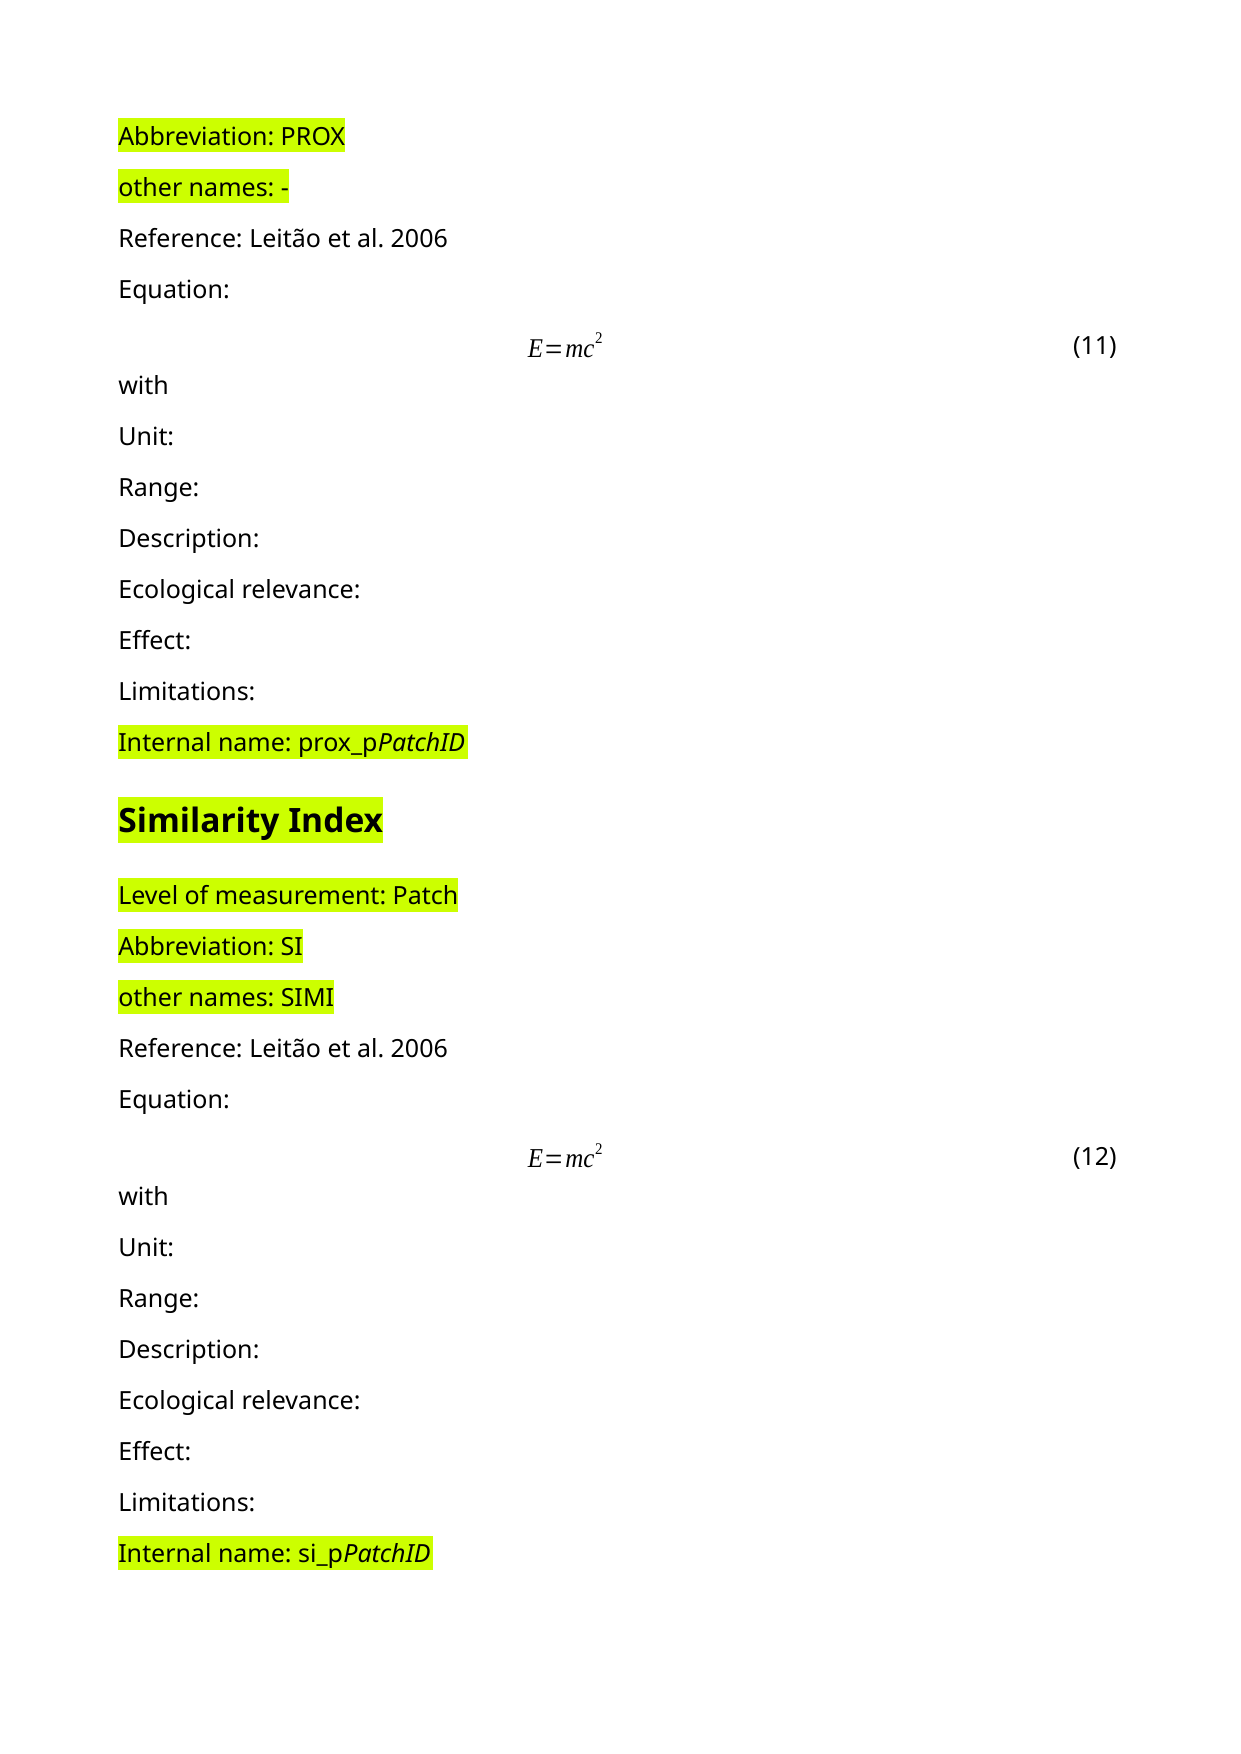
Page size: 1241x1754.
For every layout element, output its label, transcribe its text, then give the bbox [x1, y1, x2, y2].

text Limitations: [118, 674, 1122, 708]
text Unit: [118, 419, 1122, 453]
text with [118, 1179, 1122, 1213]
text other names: - [118, 169, 1122, 203]
text Range: [118, 470, 1122, 504]
subtitle Similarity Index [118, 797, 1122, 843]
text Description: [118, 521, 1122, 555]
text Reference: Leitão et al. 2006 [118, 1031, 1122, 1065]
text Range: [118, 1281, 1122, 1315]
text Ecological relevance: [118, 572, 1122, 606]
table_header (11) [1010, 322, 1122, 368]
table_header (12) [1010, 1133, 1122, 1179]
text Abbreviation: SI [118, 929, 1122, 963]
text Reference: Leitão et al. 2006 [118, 220, 1122, 254]
text Internal name: prox_pPatchID [118, 725, 1122, 759]
text Effect: [118, 1434, 1122, 1468]
text Effect: [118, 623, 1122, 657]
table_header [118, 322, 1010, 368]
text Unit: [118, 1230, 1122, 1264]
text with [118, 368, 1122, 402]
text Internal name: si_pPatchID [118, 1536, 1122, 1570]
text Limitations: [118, 1485, 1122, 1519]
text Ecological relevance: [118, 1383, 1122, 1417]
text Abbreviation: PROX [118, 118, 1122, 152]
text Equation: [118, 271, 1122, 305]
table_header [118, 1133, 1010, 1179]
text Description: [118, 1332, 1122, 1366]
text other names: SIMI [118, 980, 1122, 1014]
text Level of measurement: Patch [118, 878, 1122, 912]
text Equation: [118, 1082, 1122, 1116]
